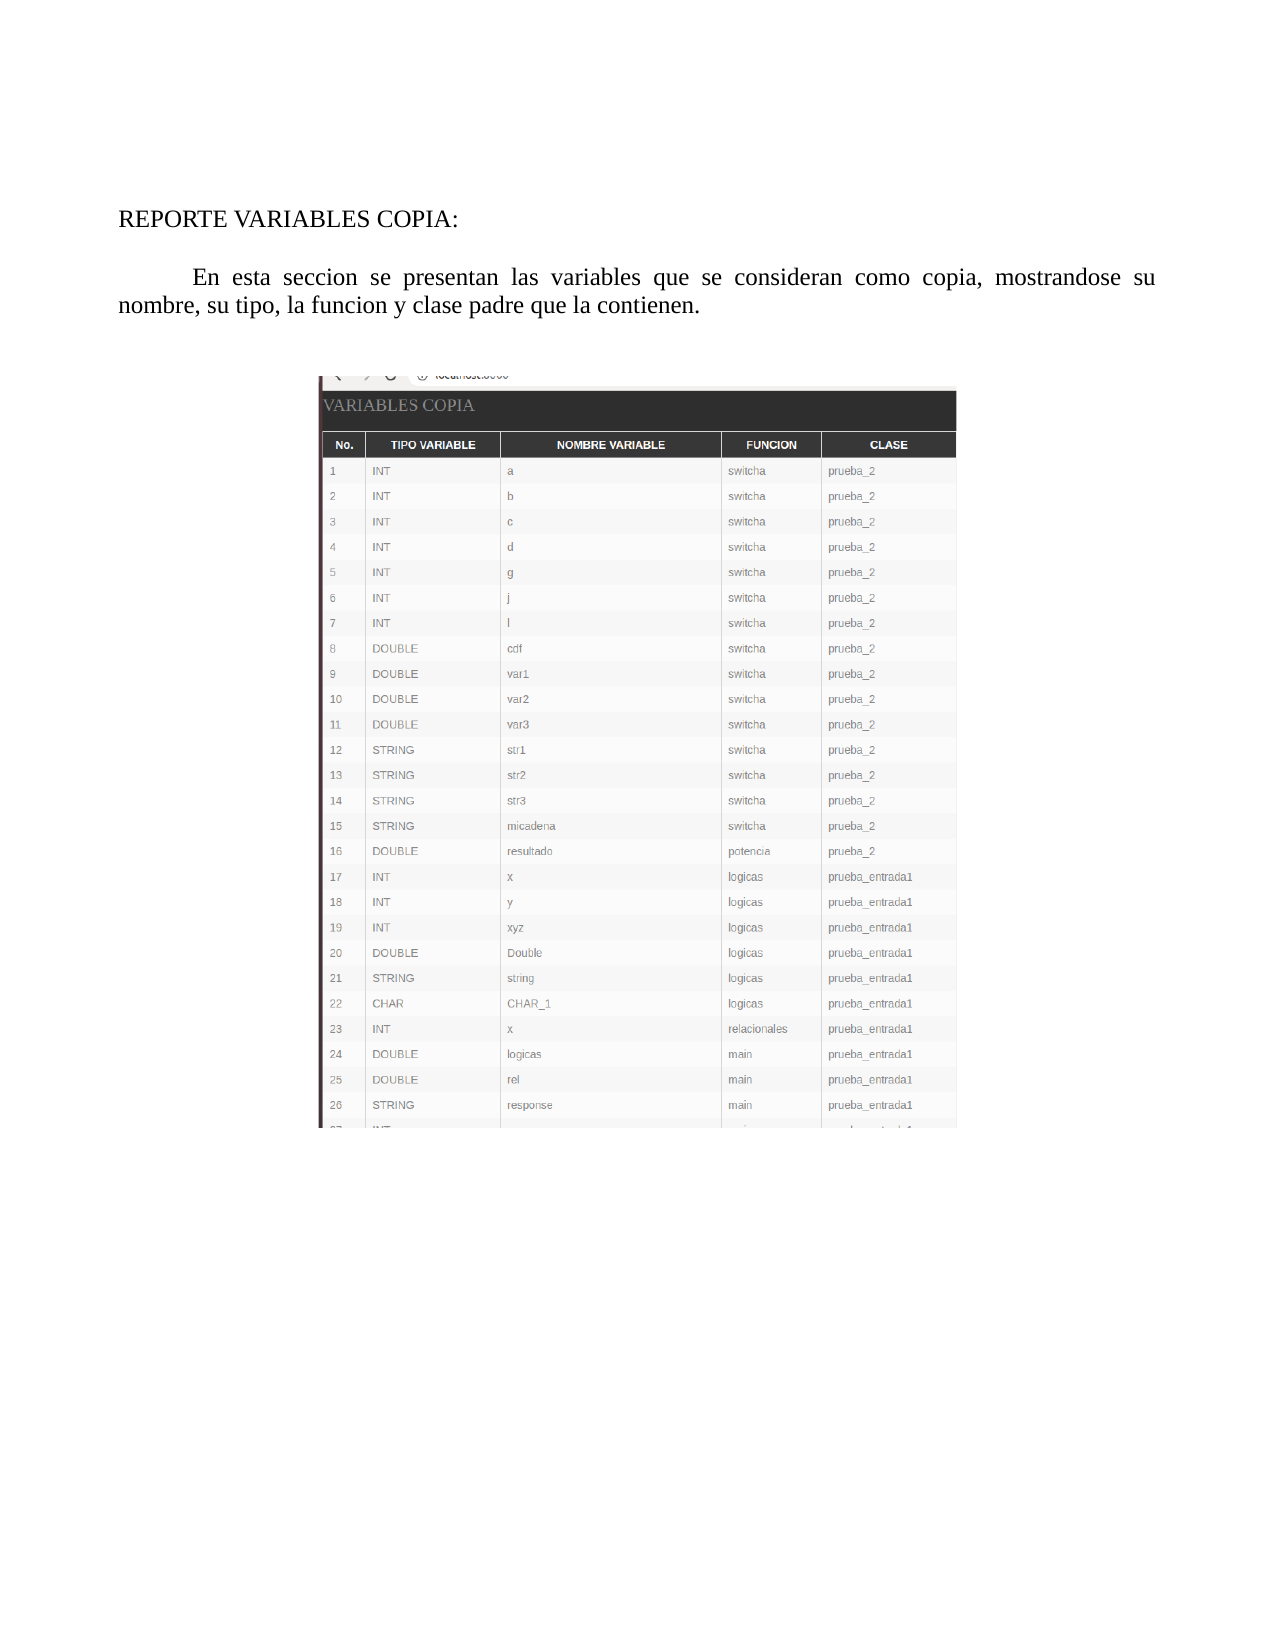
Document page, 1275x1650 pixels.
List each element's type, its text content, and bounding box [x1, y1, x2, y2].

text En esta seccion se presentan las variables que se consideran como copia, mostrandose su nombre, su tipo, la funcion y clase padre que la contienen. [118, 262, 1157, 319]
text REPORTE VARIABLES COPIA: [118, 204, 1157, 233]
picture [318, 376, 384, 1128]
